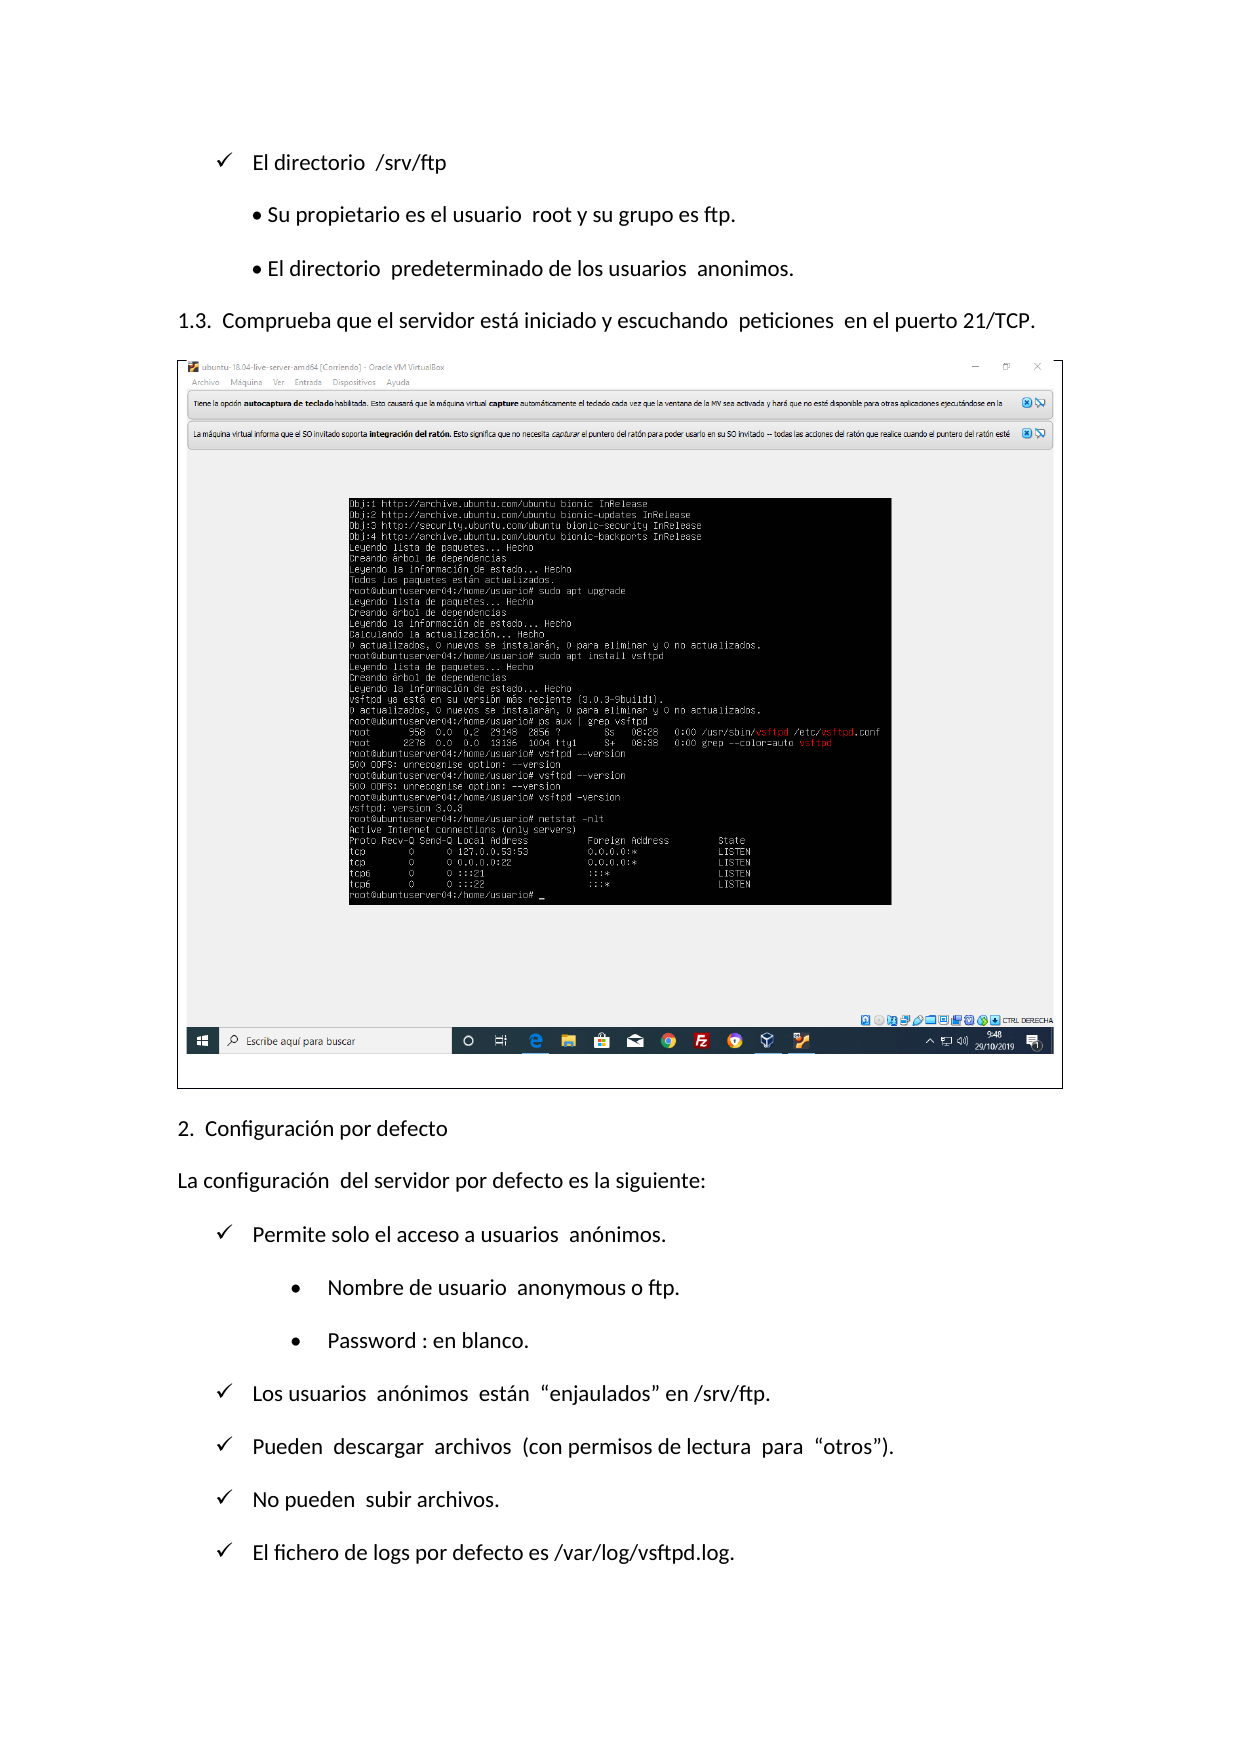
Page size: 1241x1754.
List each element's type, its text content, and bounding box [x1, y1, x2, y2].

list Nombre de usuario anonymous o ftp. [290, 1273, 1063, 1301]
text • El directorio predeterminado de los usuarios anonimos. [177, 254, 1063, 282]
text 2. Configuración por defecto [177, 1114, 1063, 1142]
text La configuración del servidor por defecto es la siguiente: [177, 1167, 1063, 1195]
list No pueden subir archivos. [215, 1485, 1063, 1513]
list El fichero de logs por defecto es /var/log/vsftpd.log. [215, 1538, 1063, 1566]
picture [186, 359, 1054, 1054]
list Los usuarios anónimos están “enjaulados” en /srv/ftp. [215, 1379, 1063, 1407]
list Password : en blanco. [290, 1326, 1063, 1354]
list Permite solo el acceso a usuarios anónimos. [215, 1220, 1063, 1248]
text 1.3. Comprueba que el servidor está iniciado y escuchando peticiones en el puerto 21/TCP. [177, 307, 1063, 335]
list El directorio /srv/ftp [215, 148, 1063, 176]
list Pueden descargar archivos (con permisos de lectura para “otros”). [215, 1432, 1063, 1460]
text • Su propietario es el usuario root y su grupo es ftp. [177, 201, 1063, 229]
